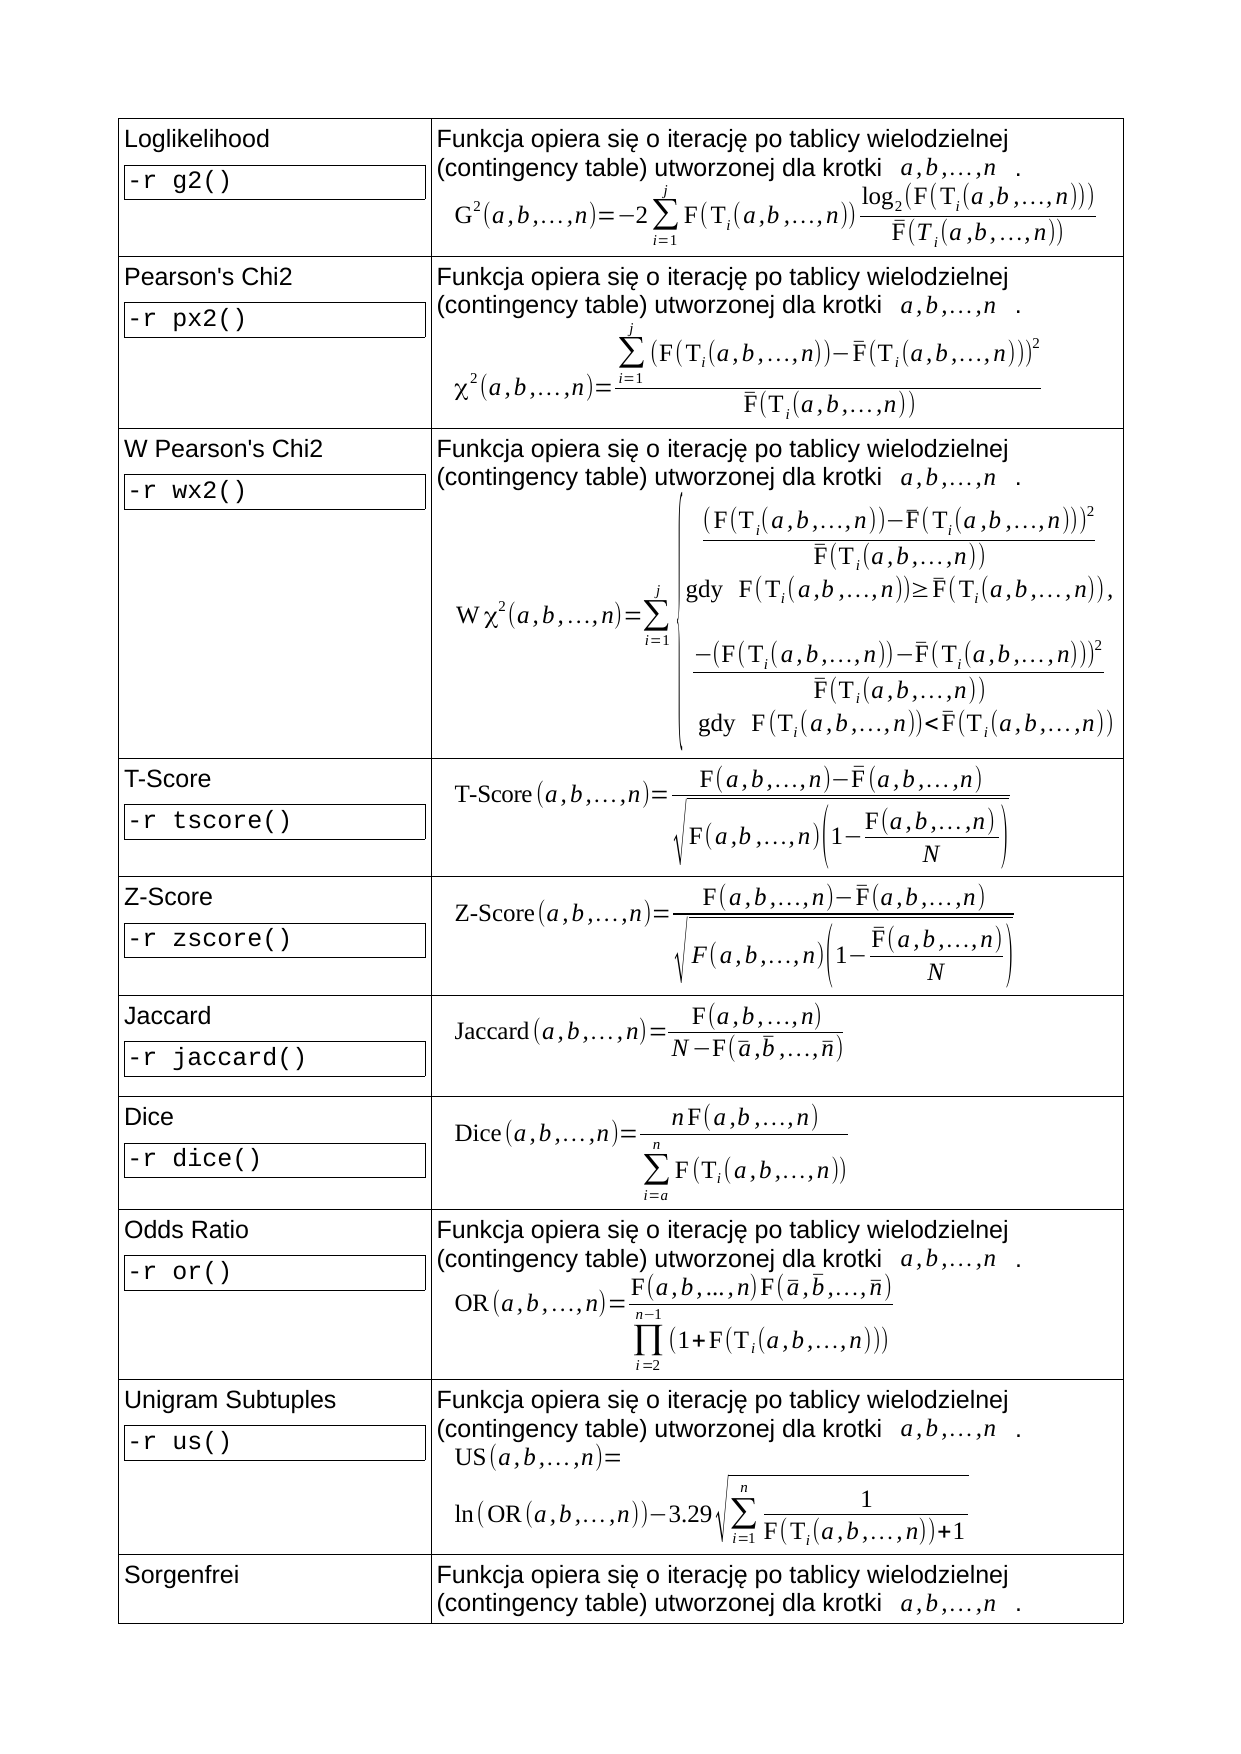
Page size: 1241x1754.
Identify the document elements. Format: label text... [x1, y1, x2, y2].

table_cell Sorgenfrei [119, 1555, 431, 1623]
table_cell [432, 1097, 1123, 1209]
table_cell [432, 877, 1123, 995]
table_cell Funkcja opiera się o iterację po tablicy wielodzielnej (contingency table) utworzonej dla krotki. [432, 1380, 1123, 1554]
table_cell Funkcja opiera się o iterację po tablicy wielodzielnej (contingency table) utworzonej dla krotki. [432, 257, 1123, 428]
table_cell Z-Score -r zscore() [119, 877, 431, 995]
table_cell W Pearson's Chi2 -r wx2() [119, 429, 431, 758]
table_cell [432, 759, 1123, 876]
table_cell Funkcja opiera się o iterację po tablicy wielodzielnej (contingency table) utworzonej dla krotki. [432, 1210, 1123, 1379]
table_cell Jaccard -r jaccard() [119, 996, 431, 1096]
table_cell T-Score -r tscore() [119, 759, 431, 876]
table_cell Funkcja opiera się o iterację po tablicy wielodzielnej (contingency table) utworzonej dla krotki. [432, 119, 1123, 256]
table_cell Unigram Subtuples -r us() [119, 1380, 431, 1554]
table_cell [432, 996, 1123, 1096]
table_cell Dice -r dice() [119, 1097, 431, 1209]
table_cell Pearson's Chi2 -r px2() [119, 257, 431, 428]
table_cell Funkcja opiera się o iterację po tablicy wielodzielnej (contingency table) utworzonej dla krotki. [432, 429, 1123, 758]
table_cell Odds Ratio -r or() [119, 1210, 431, 1379]
table_cell Funkcja opiera się o iterację po tablicy wielodzielnej (contingency table) utworzonej dla krotki. [432, 1555, 1123, 1623]
table_cell Loglikelihood -r g2() [119, 119, 431, 256]
